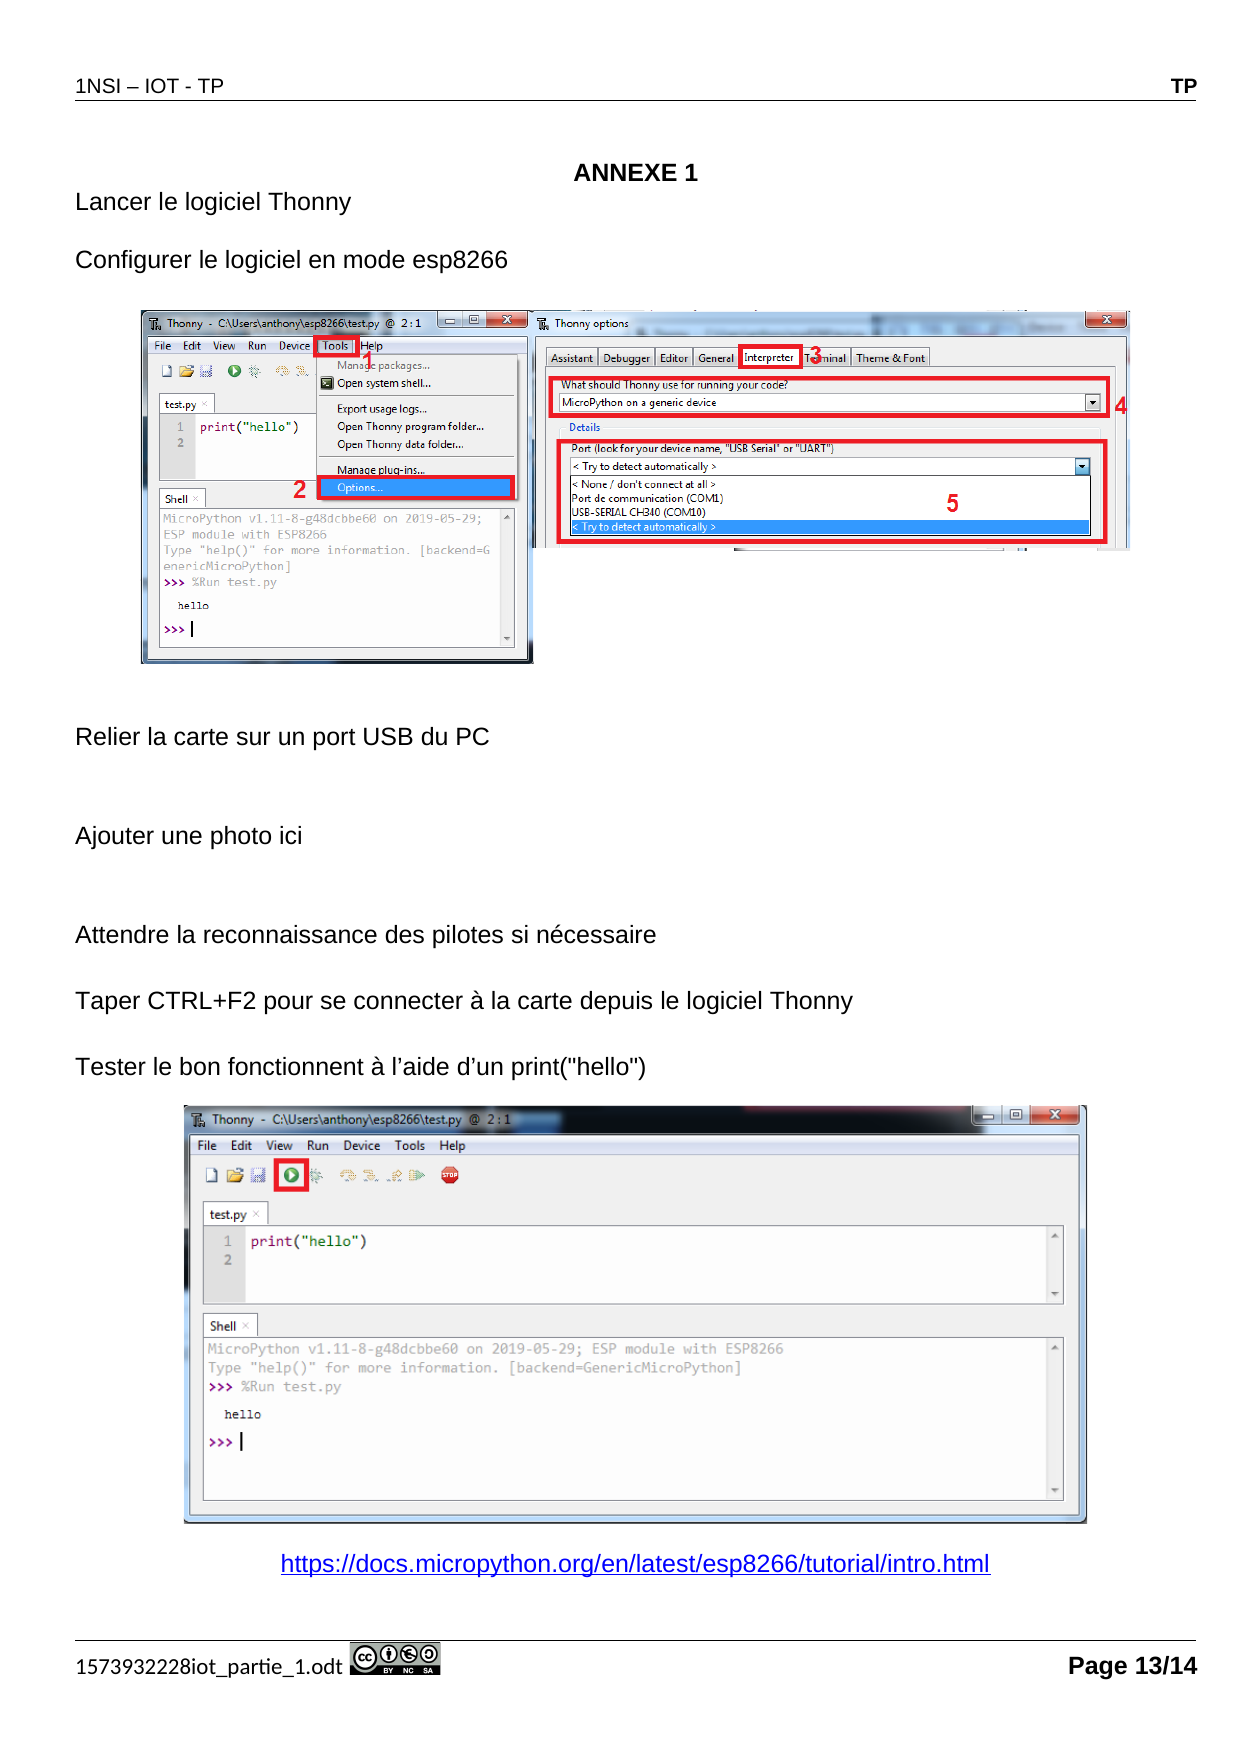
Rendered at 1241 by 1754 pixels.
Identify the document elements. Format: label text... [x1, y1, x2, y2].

text Tester le bon fonctionnent à l’aide d’un print("hello") [75, 1052, 1196, 1081]
text Lancer le logiciel Thonny [75, 187, 1196, 216]
text https://docs.micropython.org/en/latest/esp8266/tutorial/intro.html [75, 1548, 1196, 1577]
text Relier la carte sur un port USB du PC [75, 722, 1196, 751]
picture [349, 1642, 441, 1675]
text Ajouter une photo ici [75, 821, 1196, 849]
text Attendre la reconnaissance des pilotes si nécessaire [75, 920, 1196, 949]
text ANNEXE 1 [75, 158, 1196, 187]
text Taper CTRL+F2 pour se connecter à la carte depuis le logiciel Thonny [75, 986, 1196, 1015]
text Configurer le logiciel en mode esp8266 [75, 244, 1196, 273]
picture [140, 310, 1131, 664]
picture [183, 1105, 1088, 1524]
